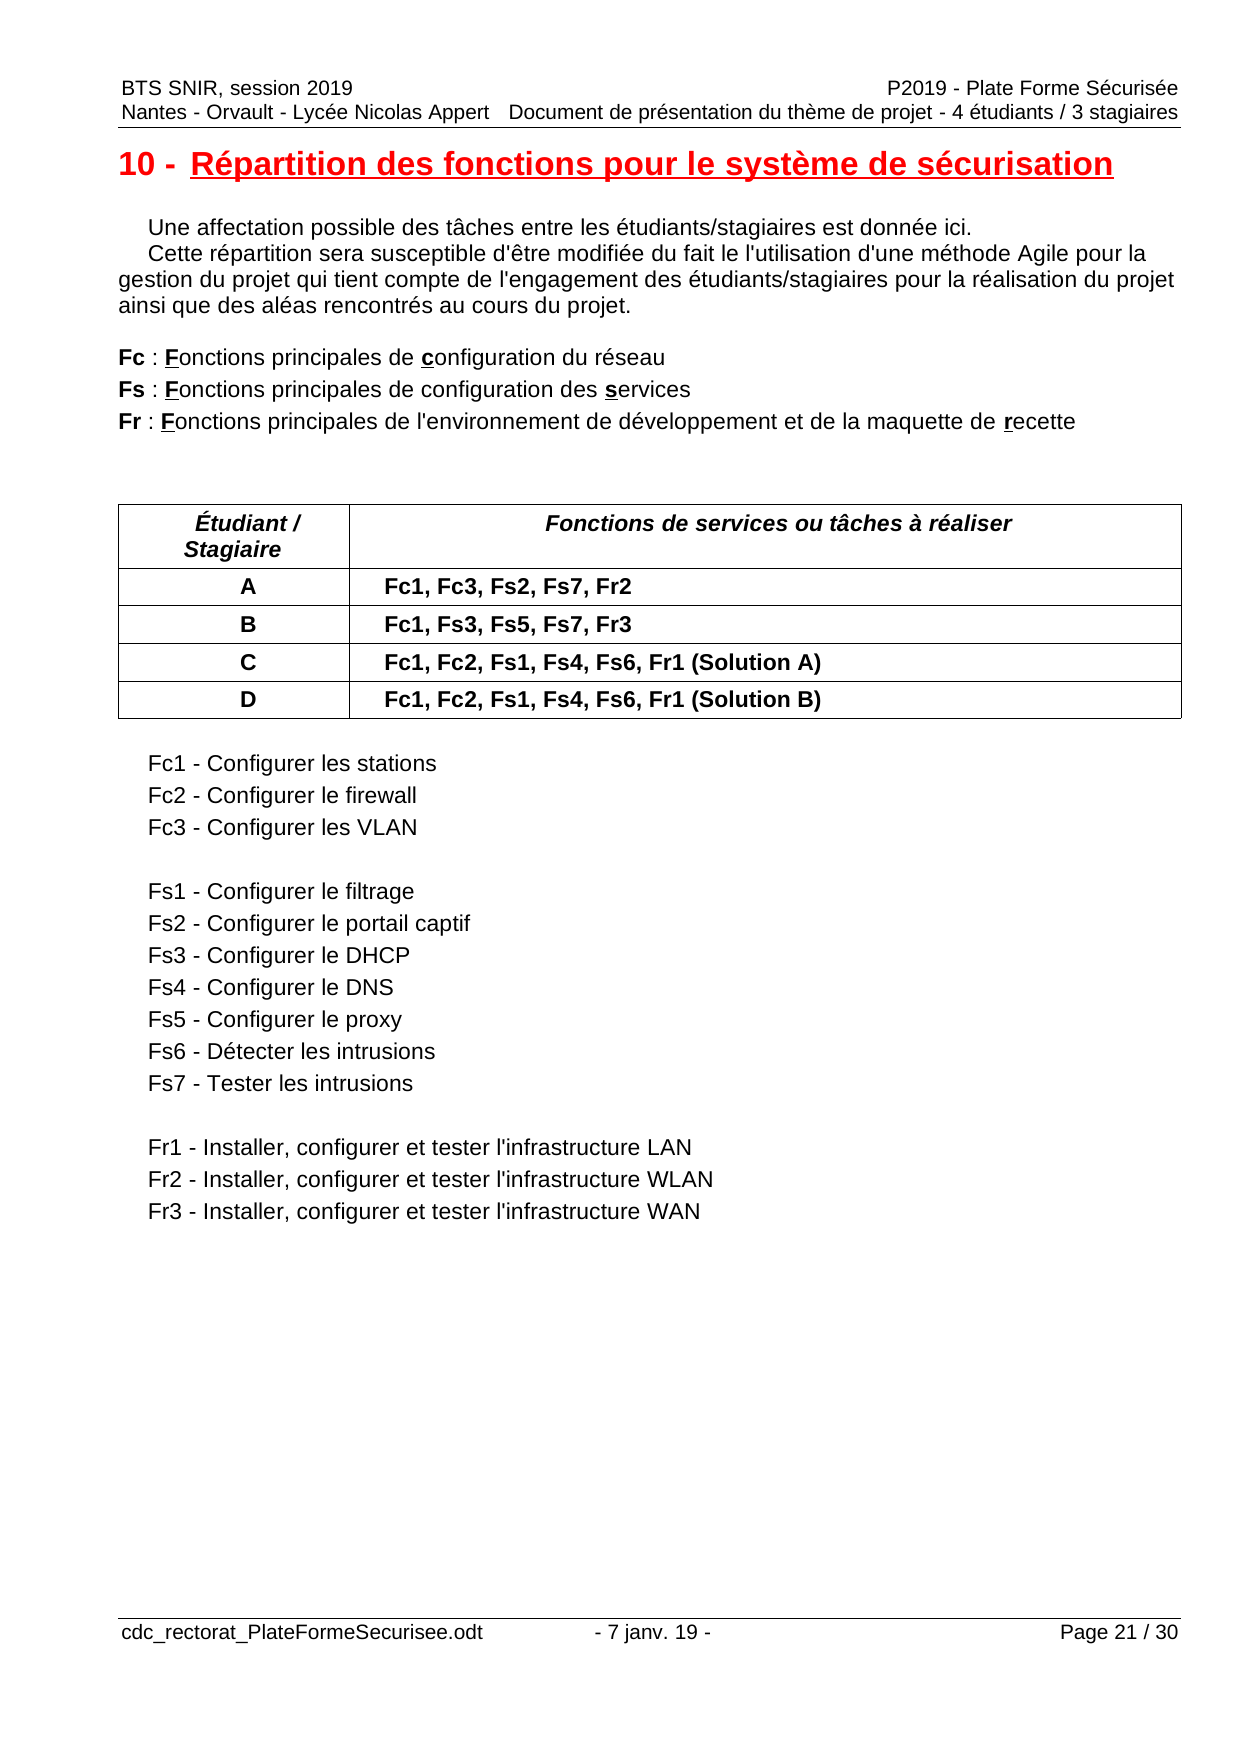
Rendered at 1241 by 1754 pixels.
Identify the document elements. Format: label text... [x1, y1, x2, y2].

text Fc1 - Configurer les stations [118, 750, 1181, 776]
text Fr : Fonctions principales de l'environnement de développement et de la maquette de recette [118, 408, 1181, 434]
text Fc2 - Configurer le firewall [118, 782, 1181, 808]
text Fc3 - Configurer les VLAN [118, 814, 1181, 840]
text Fs1 - Configurer le filtrage [118, 878, 1181, 904]
text Fr2 - Installer, configurer et tester l'infrastructure WLAN [118, 1166, 1181, 1192]
text Fs5 - Configurer le proxy [118, 1006, 1181, 1032]
table_cell B [119, 606, 349, 643]
table_cell Fc1, Fc2, Fs1, Fs4, Fs6, Fr1 (Solution A) [350, 644, 1181, 681]
table_cell Fc1, Fs3, Fs5, Fs7, Fr3 [350, 606, 1181, 643]
text Fs3 - Configurer le DHCP [118, 942, 1181, 968]
text Fr1 - Installer, configurer et tester l'infrastructure LAN [118, 1134, 1181, 1160]
table_header Fonctions de services ou tâches à réaliser [350, 505, 1181, 568]
text Fs : Fonctions principales de configuration des services [118, 376, 1181, 402]
table_cell Fc1, Fc2, Fs1, Fs4, Fs6, Fr1 (Solution B) [350, 682, 1181, 718]
text Fs7 - Tester les intrusions [118, 1070, 1181, 1096]
text Fs2 - Configurer le portail captif [118, 910, 1181, 936]
text Cette répartition sera susceptible d'être modifiée du fait le l'utilisation d'une méthode Agile pour la gestion du projet qui tient compte de l'engagement des étudiants/stagiaires pour la réalisation du projet ainsi que des aléas rencontrés au cours du projet. [118, 240, 1181, 318]
text Fs6 - Détecter les intrusions [118, 1038, 1181, 1064]
table_cell D [119, 682, 349, 718]
table_header Étudiant / Stagiaire [119, 505, 349, 568]
text Fr3 - Installer, configurer et tester l'infrastructure WAN [118, 1198, 1181, 1224]
subtitle Répartition des fonctions pour le système de sécurisation [118, 144, 1181, 182]
text Fc : Fonctions principales de configuration du réseau [118, 344, 1181, 370]
table_cell Fc1, Fc3, Fs2, Fs7, Fr2 [350, 569, 1181, 605]
text Fs4 - Configurer le DNS [118, 974, 1181, 1000]
table_cell C [119, 644, 349, 681]
text Une affectation possible des tâches entre les étudiants/stagiaires est donnée ici. [118, 214, 1181, 240]
table_cell A [119, 569, 349, 605]
